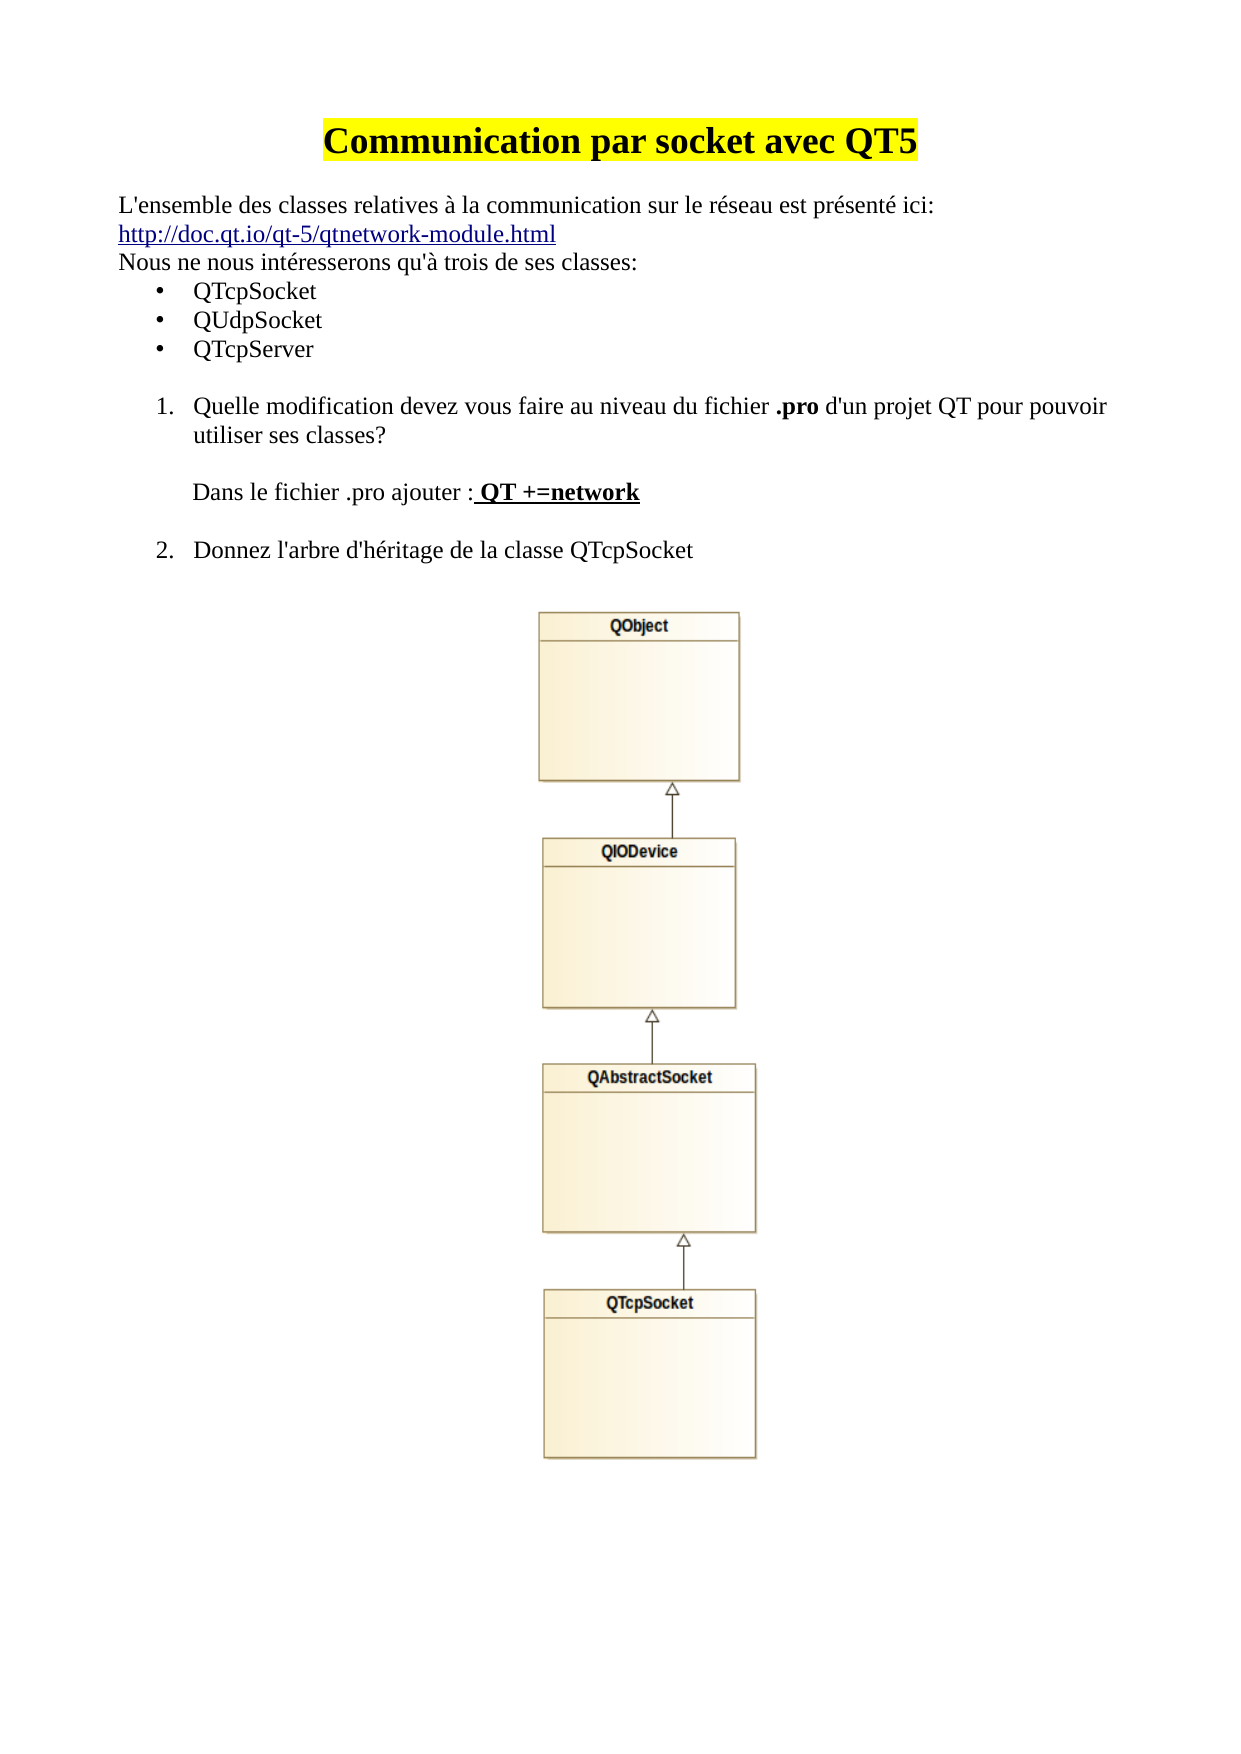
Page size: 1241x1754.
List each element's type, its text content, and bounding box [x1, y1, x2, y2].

list Quelle modification devez vous faire au niveau du fichier .pro d'un projet QT pour pouvoir utiliser ses classes? [156, 391, 1122, 449]
list QTcpSocket [156, 276, 1122, 305]
text L'ensemble des classes relatives à la communication sur le réseau est présenté ici: [118, 190, 1122, 219]
list QUdpSocket [156, 305, 1122, 334]
text Dans le fichier .pro ajouter : QT +=network [118, 477, 1122, 506]
list QTcpServer [156, 334, 1122, 362]
text Communication par socket avec QT5 [118, 118, 1122, 161]
text Nous ne nous intéresserons qu'à trois de ses classes: [118, 247, 1122, 276]
list Donnez l'arbre d'héritage de la classe QTcpSocket [156, 535, 1122, 564]
picture [526, 598, 770, 1474]
text http://doc.qt.io/qt-5/qtnetwork-module.html [118, 219, 1122, 247]
